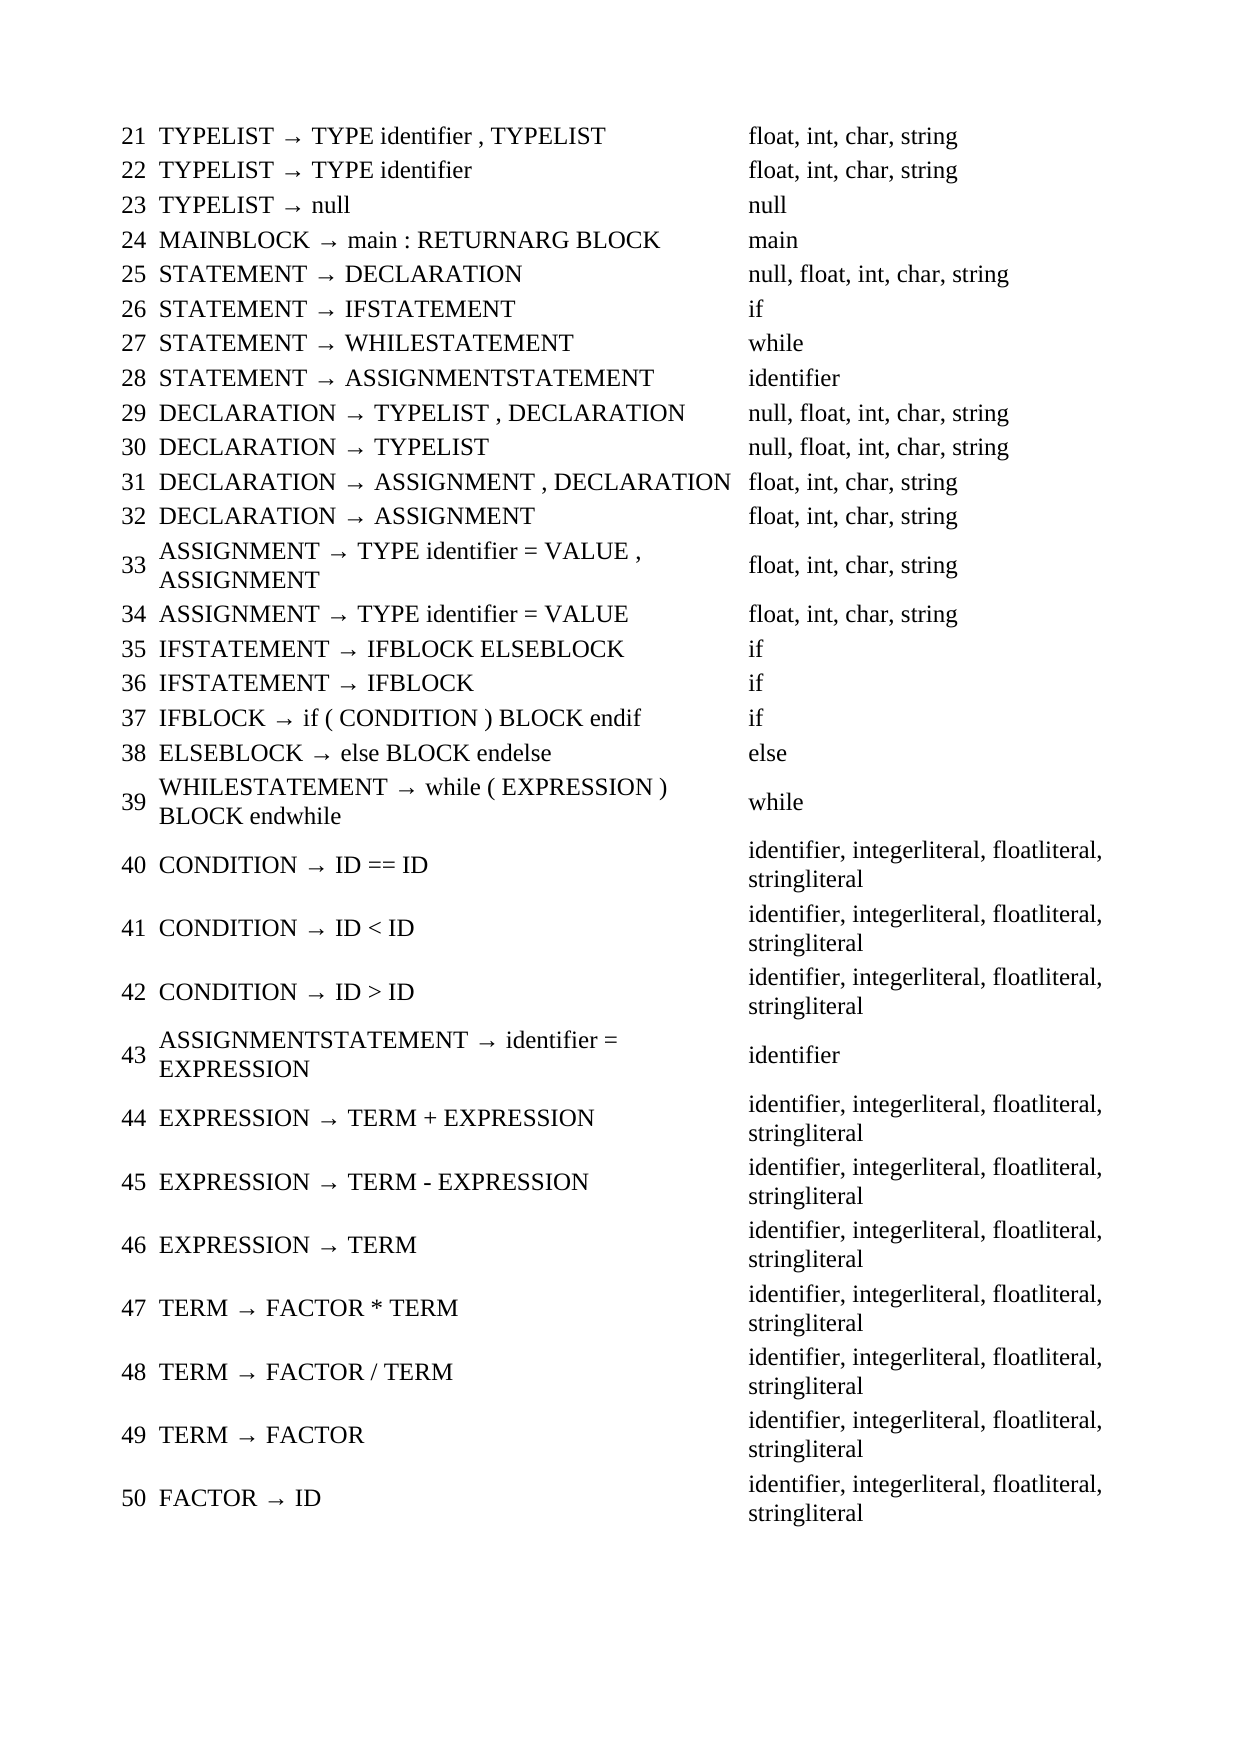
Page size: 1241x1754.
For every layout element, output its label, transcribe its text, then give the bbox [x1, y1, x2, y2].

table_cell DECLARATION → ASSIGNMENT [156, 499, 745, 533]
table_cell CONDITION → ID == ID [156, 833, 745, 896]
table_cell float, int, char, string [745, 464, 1122, 498]
table_cell STATEMENT → IFSTATEMENT [156, 291, 745, 326]
table_cell 32 [118, 499, 156, 533]
table_cell identifier, integerliteral, floatliteral, stringliteral [745, 1403, 1122, 1466]
table_cell TYPELIST → null [156, 187, 745, 222]
table_cell EXPRESSION → TERM + EXPRESSION [156, 1086, 745, 1149]
table_cell 35 [118, 631, 156, 666]
table_cell main [745, 222, 1122, 256]
table_cell 45 [118, 1149, 156, 1213]
table_cell 48 [118, 1339, 156, 1403]
table_cell TERM → FACTOR / TERM [156, 1339, 745, 1403]
table_cell STATEMENT → DECLARATION [156, 256, 745, 291]
table_cell null, float, int, char, string [745, 429, 1122, 464]
table_cell 27 [118, 326, 156, 360]
table_cell identifier [745, 1023, 1122, 1086]
table_cell identifier [745, 360, 1122, 395]
table_cell 21 [118, 118, 156, 153]
table_cell if [745, 666, 1122, 700]
table_cell 41 [118, 896, 156, 959]
table_cell identifier, integerliteral, floatliteral, stringliteral [745, 1149, 1122, 1213]
table_cell 49 [118, 1403, 156, 1466]
table_cell WHILESTATEMENT → while ( EXPRESSION ) BLOCK endwhile [156, 769, 745, 833]
table_cell 31 [118, 464, 156, 498]
table_cell ASSIGNMENT → TYPE identifier = VALUE , ASSIGNMENT [156, 533, 745, 596]
table_cell null, float, int, char, string [745, 395, 1122, 429]
table_cell TYPELIST → TYPE identifier , TYPELIST [156, 118, 745, 153]
table_cell DECLARATION → TYPELIST , DECLARATION [156, 395, 745, 429]
table_cell ASSIGNMENT → TYPE identifier = VALUE [156, 596, 745, 631]
table_cell identifier, integerliteral, floatliteral, stringliteral [745, 833, 1122, 896]
table_cell if [745, 291, 1122, 326]
table_cell IFBLOCK → if ( CONDITION ) BLOCK endif [156, 700, 745, 735]
table_cell float, int, char, string [745, 118, 1122, 153]
table_cell while [745, 769, 1122, 833]
table_cell CONDITION → ID > ID [156, 959, 745, 1023]
table_cell 44 [118, 1086, 156, 1149]
table_cell DECLARATION → TYPELIST [156, 429, 745, 464]
table_cell 46 [118, 1213, 156, 1276]
table_cell identifier, integerliteral, floatliteral, stringliteral [745, 1339, 1122, 1403]
table_cell 38 [118, 735, 156, 769]
table_cell MAINBLOCK → main : RETURNARG BLOCK [156, 222, 745, 256]
table_cell 50 [118, 1466, 156, 1529]
table_cell 42 [118, 959, 156, 1023]
table_cell 30 [118, 429, 156, 464]
table_cell ELSEBLOCK → else BLOCK endelse [156, 735, 745, 769]
table_cell ASSIGNMENTSTATEMENT → identifier = EXPRESSION [156, 1023, 745, 1086]
table_cell identifier, integerliteral, floatliteral, stringliteral [745, 1086, 1122, 1149]
table_cell EXPRESSION → TERM [156, 1213, 745, 1276]
table_cell FACTOR → ID [156, 1466, 745, 1529]
table_cell identifier, integerliteral, floatliteral, stringliteral [745, 896, 1122, 959]
table_cell 39 [118, 769, 156, 833]
table_cell 33 [118, 533, 156, 596]
table_cell EXPRESSION → TERM - EXPRESSION [156, 1149, 745, 1213]
table_cell 22 [118, 153, 156, 187]
table_cell identifier, integerliteral, floatliteral, stringliteral [745, 959, 1122, 1023]
table_cell if [745, 631, 1122, 666]
table_cell 47 [118, 1276, 156, 1339]
table_cell float, int, char, string [745, 499, 1122, 533]
table_cell null, float, int, char, string [745, 256, 1122, 291]
table_cell DECLARATION → ASSIGNMENT , DECLARATION [156, 464, 745, 498]
table_cell while [745, 326, 1122, 360]
table_cell 23 [118, 187, 156, 222]
table_cell CONDITION → ID < ID [156, 896, 745, 959]
table_cell float, int, char, string [745, 533, 1122, 596]
table_cell TERM → FACTOR * TERM [156, 1276, 745, 1339]
table_cell float, int, char, string [745, 153, 1122, 187]
table_cell 34 [118, 596, 156, 631]
table_cell 43 [118, 1023, 156, 1086]
table_cell null [745, 187, 1122, 222]
table_cell STATEMENT → ASSIGNMENTSTATEMENT [156, 360, 745, 395]
table_cell 36 [118, 666, 156, 700]
table_cell 24 [118, 222, 156, 256]
table_cell IFSTATEMENT → IFBLOCK ELSEBLOCK [156, 631, 745, 666]
table_cell TYPELIST → TYPE identifier [156, 153, 745, 187]
table_cell IFSTATEMENT → IFBLOCK [156, 666, 745, 700]
table_cell 29 [118, 395, 156, 429]
table_cell 40 [118, 833, 156, 896]
table_cell STATEMENT → WHILESTATEMENT [156, 326, 745, 360]
table_cell TERM → FACTOR [156, 1403, 745, 1466]
table_cell 28 [118, 360, 156, 395]
table_cell 37 [118, 700, 156, 735]
table_cell identifier, integerliteral, floatliteral, stringliteral [745, 1276, 1122, 1339]
table_cell 25 [118, 256, 156, 291]
table_cell identifier, integerliteral, floatliteral, stringliteral [745, 1213, 1122, 1276]
table_cell 26 [118, 291, 156, 326]
table_cell else [745, 735, 1122, 769]
table_cell identifier, integerliteral, floatliteral, stringliteral [745, 1466, 1122, 1529]
table_cell if [745, 700, 1122, 735]
table_cell float, int, char, string [745, 596, 1122, 631]
